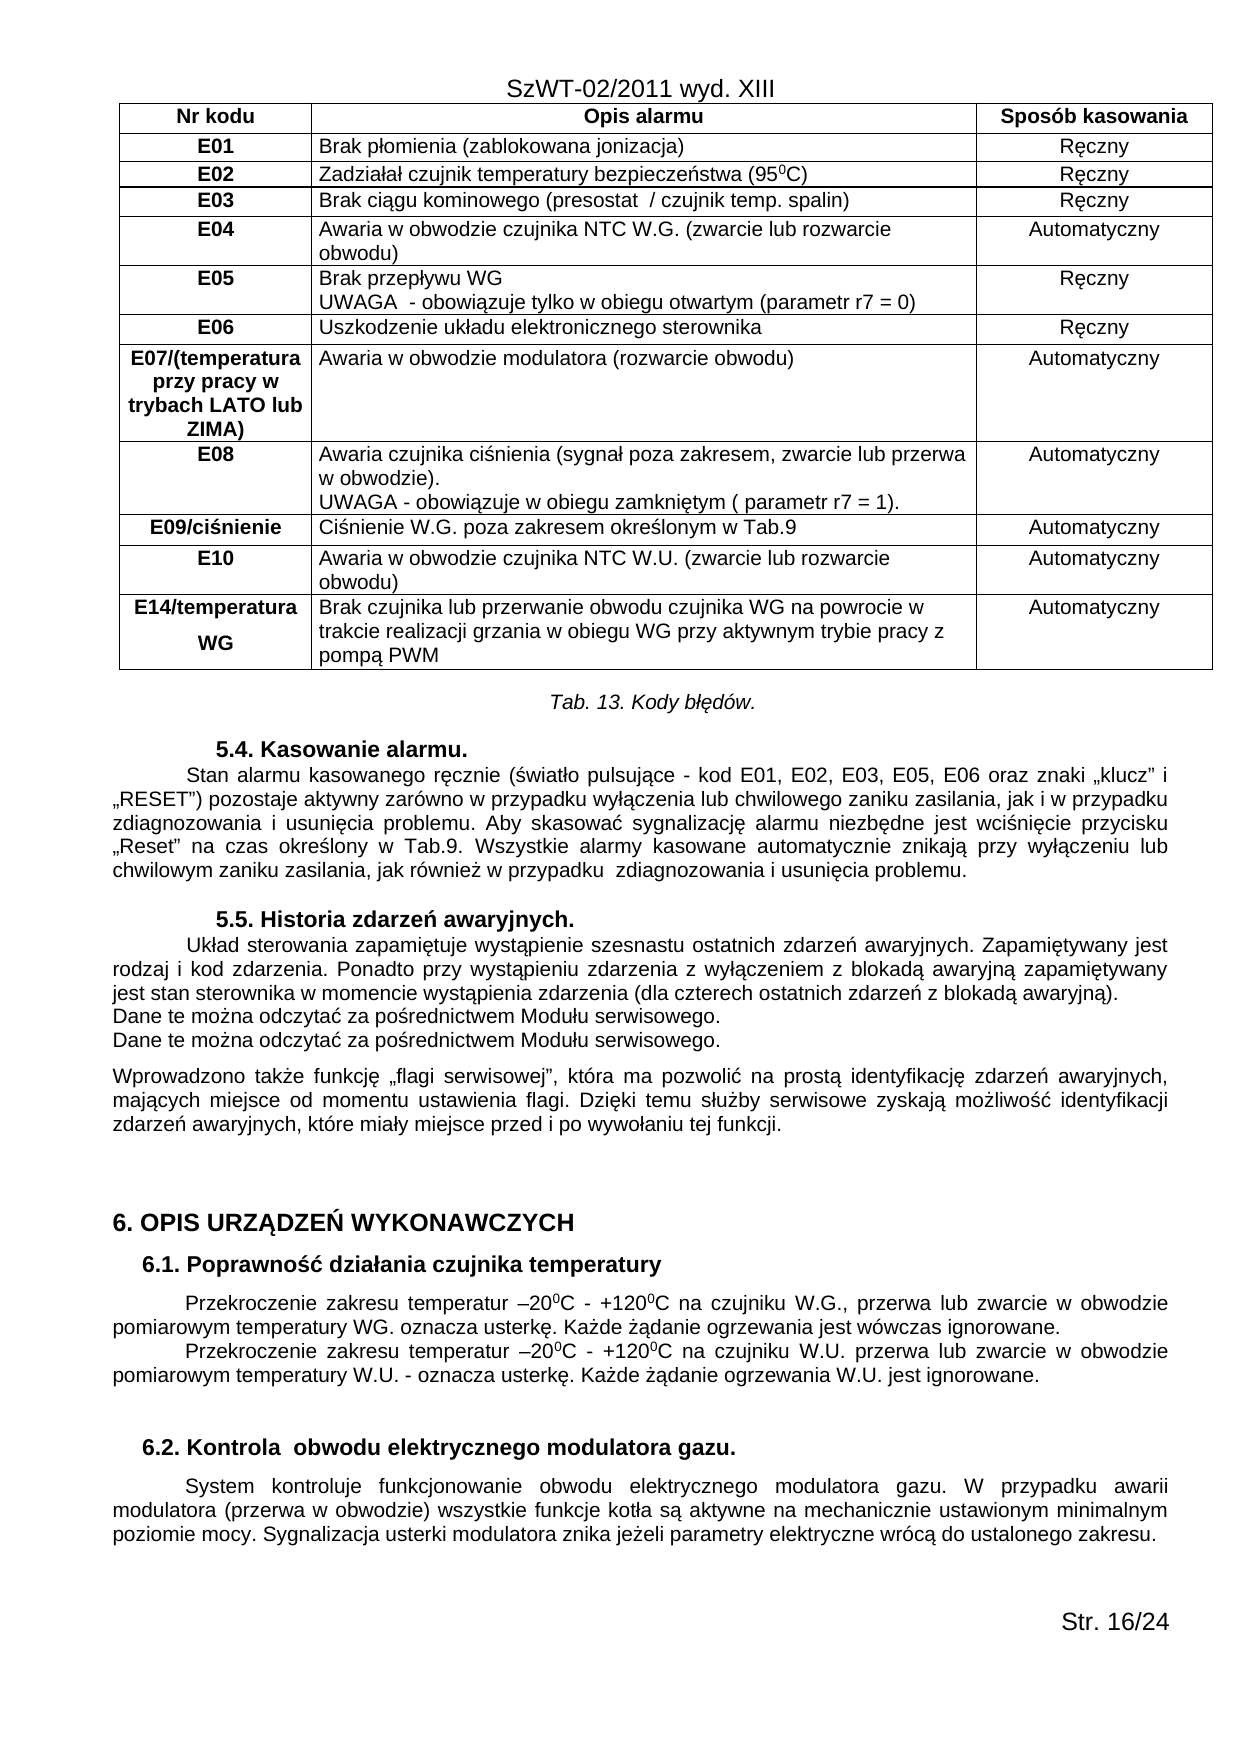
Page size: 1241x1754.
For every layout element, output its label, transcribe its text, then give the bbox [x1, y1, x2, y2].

table_header [1225, 103, 1240, 133]
table_cell Automatyczny [977, 217, 1212, 264]
table_cell [1225, 314, 1240, 344]
table_cell E10 [120, 546, 311, 594]
table_cell [1225, 594, 1240, 669]
table_cell Brak przepływu WG UWAGA - obowiązuje tylko w obiegu otwartym (parametr r7 = 0) [312, 266, 976, 313]
table_cell E03 [120, 188, 311, 216]
table_cell Zadziałał czujnik temperatury bezpieczeństwa (950C) [312, 162, 976, 186]
table_cell E05 [120, 266, 311, 313]
table_cell E09/ciśnienie [120, 515, 311, 545]
subtitle 6. Opis urządzeń wykonawczych [112, 1208, 1169, 1237]
table_cell [1213, 216, 1225, 264]
text Układ sterowania zapamiętuje wystąpienie szesnastu ostatnich zdarzeń awaryjnych. Zapamiętywany jest rodzaj i kod zdarzenia. Ponadto przy wystąpieniu zdarzenia z wyłączeniem z blokadą awaryjną zapamiętywany jest stan sterownika w momencie wystąpienia zdarzenia (dla czterech ostatnich zdarzeń z blokadą awaryjną). [112, 932, 1169, 1004]
table_cell Ręczny [977, 315, 1212, 344]
text Przekroczenie zakresu temperatur –200C - +1200C na czujniku W.G., przerwa lub zwarcie w obwodzie pomiarowym temperatury WG. oznacza usterkę. Każde żądanie ogrzewania jest wówczas ignorowane. [112, 1291, 1169, 1338]
table_cell Brak czujnika lub przerwanie obwodu czujnika WG na powrocie w trakcie realizacji grzania w obiegu WG przy aktywnym trybie pracy z pompą PWM [312, 595, 976, 669]
table_cell E07/(temperatura przy pracy w trybach LATO lub ZIMA) [120, 345, 311, 441]
table_cell E06 [120, 315, 311, 344]
text Przekroczenie zakresu temperatur –200C - +1200C na czujniku W.U. przerwa lub zwarcie w obwodzie pomiarowym temperatury W.U. - oznacza usterkę. Każde żądanie ogrzewania W.U. jest ignorowane. [112, 1338, 1169, 1386]
table_cell [1213, 514, 1225, 545]
table_cell [1192, 670, 1208, 734]
table_cell Brak ciągu kominowego (presostat / czujnik temp. spalin) [312, 188, 976, 216]
table_cell Automatyczny [977, 442, 1212, 514]
table_cell [1213, 545, 1225, 594]
table_cell [1225, 186, 1240, 216]
table_cell Ręczny [977, 134, 1212, 161]
table_cell Tab. 13. Kody błędów. [120, 670, 1188, 734]
table_cell [1225, 344, 1240, 441]
text Dane te można odczytać za pośrednictwem Modułu serwisowego. [112, 1004, 1169, 1028]
table_cell Awaria w obwodzie czujnika NTC W.U. (zwarcie lub rozwarcie obwodu) [312, 546, 976, 594]
table_cell Ręczny [977, 162, 1212, 186]
table_cell E01 [120, 134, 311, 161]
text System kontroluje funkcjonowanie obwodu elektrycznego modulatora gazu. W przypadku awarii modulatora (przerwa w obwodzie) wszystkie funkcje kotła są aktywne na mechanicznie ustawionym minimalnym poziomie mocy. Sygnalizacja usterki modulatora znika jeżeli parametry elektryczne wrócą do ustalonego zakresu. [112, 1474, 1169, 1546]
table_cell [1213, 133, 1225, 161]
table_cell Awaria w obwodzie modulatora (rozwarcie obwodu) [312, 345, 976, 441]
text Dane te można odczytać za pośrednictwem Modułu serwisowego. [112, 1028, 1169, 1052]
table_cell [1213, 265, 1225, 313]
table_cell Ręczny [977, 266, 1212, 313]
table_cell Awaria w obwodzie czujnika NTC W.G. (zwarcie lub rozwarcie obwodu) [312, 217, 976, 264]
table_cell E14/temperatura WG [120, 595, 311, 669]
table_header [1213, 103, 1225, 133]
table_cell Brak płomienia (zablokowana jonizacja) [312, 134, 976, 161]
table_cell Automatyczny [977, 546, 1212, 594]
table_cell Ręczny [977, 188, 1212, 216]
subtitle 5.4. Kasowanie alarmu. [142, 734, 1169, 762]
table_cell [1213, 594, 1225, 669]
table_cell Automatyczny [977, 595, 1212, 669]
table_cell [1213, 314, 1225, 344]
subtitle 5.5. Historia zdarzeń awaryjnych. [142, 906, 1169, 932]
table_cell [1213, 344, 1225, 441]
table_cell [1225, 441, 1240, 514]
table_cell [1213, 186, 1225, 216]
table_cell [1225, 265, 1240, 313]
table_header Sposób kasowania [977, 104, 1212, 133]
table_cell [1213, 161, 1225, 186]
subtitle 6.2. Kontrola obwodu elektrycznego modulatora gazu. [142, 1434, 1169, 1461]
table_cell E02 [120, 162, 311, 186]
table_cell [1225, 133, 1240, 161]
table_cell [1225, 161, 1240, 186]
table_cell [1225, 545, 1240, 594]
table_cell [1213, 441, 1225, 514]
table_cell Ciśnienie W.G. poza zakresem określonym w Tab.9 [312, 515, 976, 545]
table_cell [1209, 669, 1225, 734]
table_cell Uszkodzenie układu elektronicznego sterownika [312, 315, 976, 344]
table_cell E04 [120, 217, 311, 264]
table_cell [1225, 669, 1240, 734]
table_cell Awaria czujnika ciśnienia (sygnał poza zakresem, zwarcie lub przerwa w obwodzie). UWAGA - obowiązuje w obiegu zamkniętym ( parametr r7 = 1). [312, 442, 976, 514]
subtitle 6.1. Poprawność działania czujnika temperatury [142, 1251, 1169, 1277]
table_header Opis alarmu [312, 104, 976, 133]
table_cell E08 [120, 442, 311, 514]
text Stan alarmu kasowanego ręcznie (światło pulsujące - kod E01, E02, E03, E05, E06 oraz znaki „klucz” i „RESET”) pozostaje aktywny zarówno w przypadku wyłączenia lub chwilowego zaniku zasilania, jak i w przypadku zdiagnozowania i usunięcia problemu. Aby skasować sygnalizację alarmu niezbędne jest wciśnięcie przycisku „Reset” na czas określony w Tab.9. Wszystkie alarmy kasowane automatycznie znikają przy wyłączeniu lub chwilowym zaniku zasilania, jak również w przypadku zdiagnozowania i usunięcia problemu. [112, 762, 1169, 882]
table_cell [1188, 670, 1192, 734]
table_cell [1225, 514, 1240, 545]
table_header Nr kodu [120, 104, 311, 133]
table_cell Automatyczny [977, 345, 1212, 441]
table_cell Automatyczny [977, 515, 1212, 545]
text Wprowadzono także funkcję „flagi serwisowej”, która ma pozwolić na prostą identyfikację zdarzeń awaryjnych, mających miejsce od momentu ustawienia flagi. Dzięki temu służby serwisowe zyskają możliwość identyfikacji zdarzeń awaryjnych, które miały miejsce przed i po wywołaniu tej funkcji. [112, 1064, 1169, 1136]
table_cell [1225, 216, 1240, 264]
